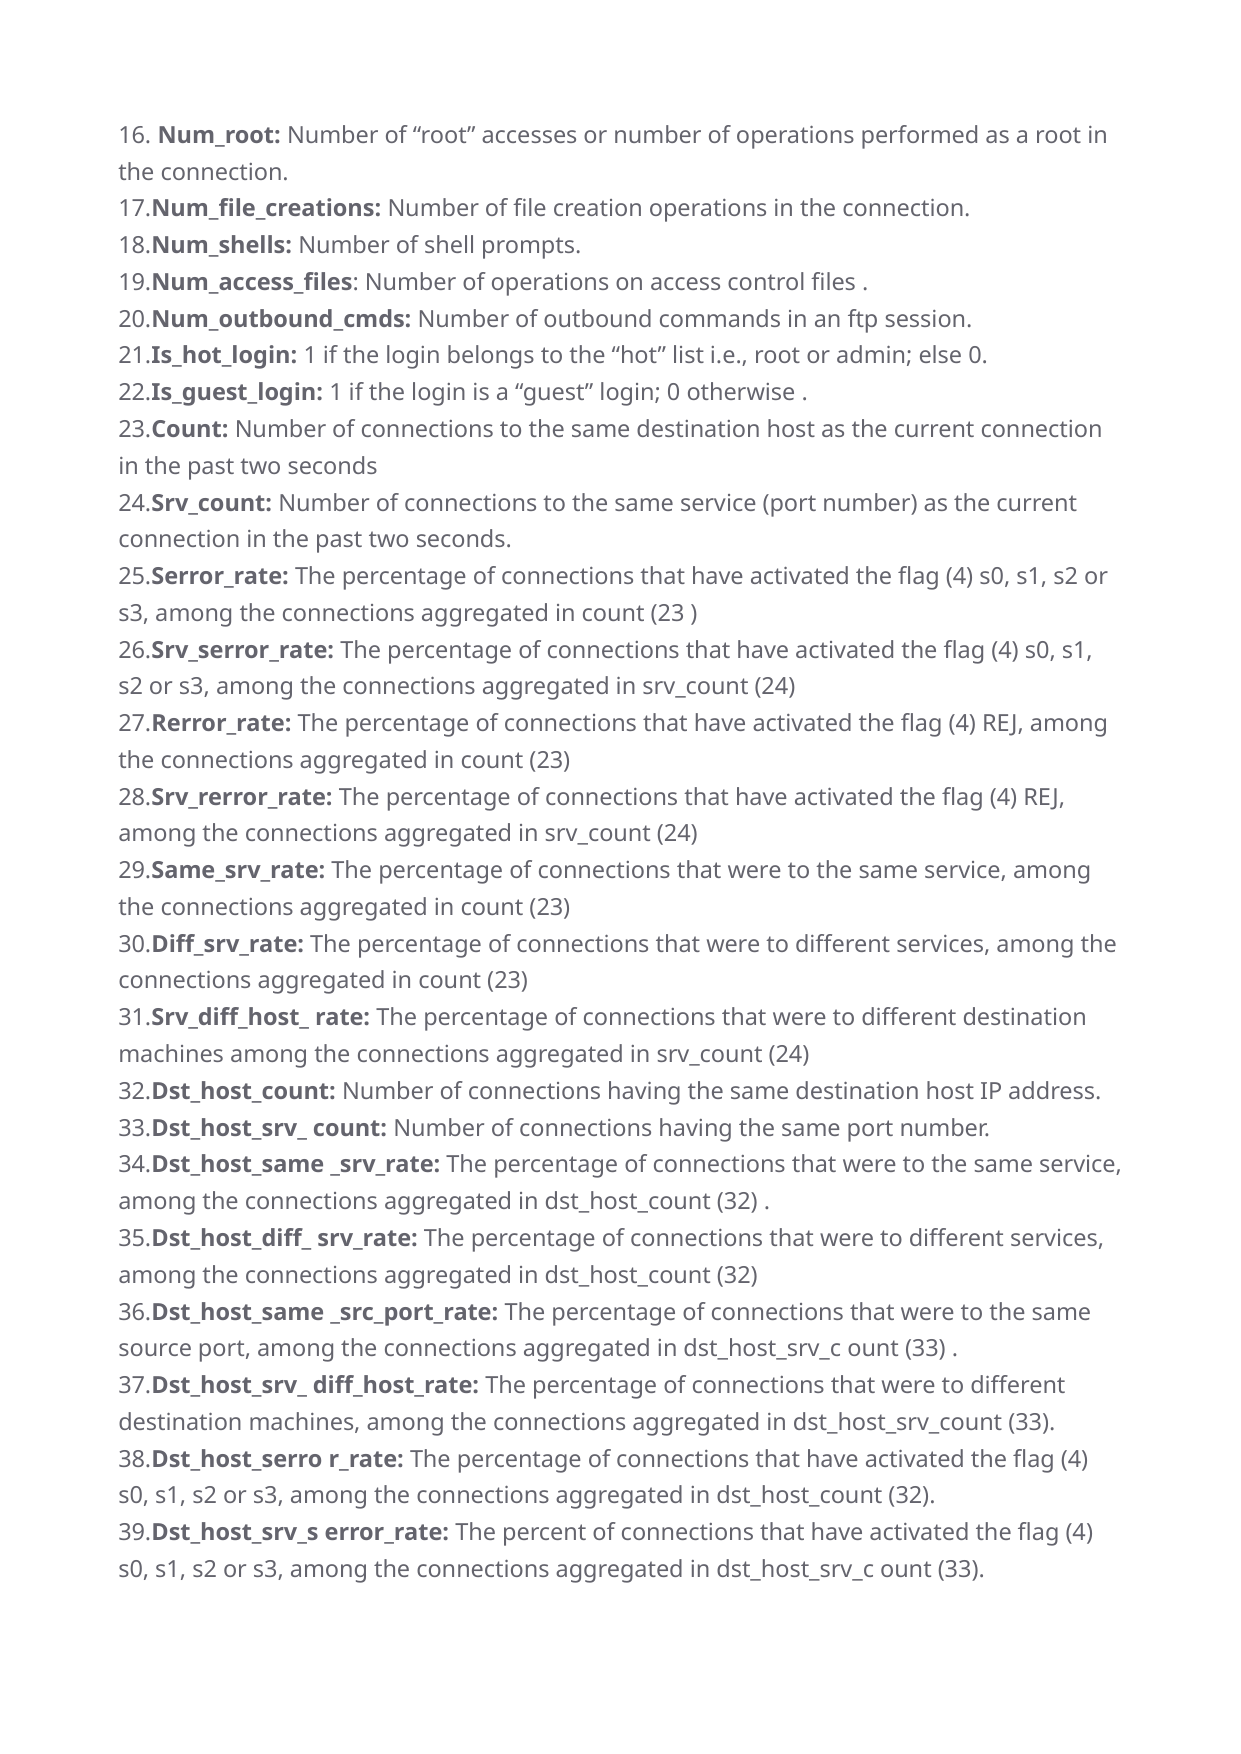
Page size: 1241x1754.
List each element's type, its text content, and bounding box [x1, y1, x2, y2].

list Is_guest_login: 1 if the login is a “guest” login; 0 otherwise . [118, 376, 1122, 407]
list Diff_srv_rate: The percentage of connections that were to different services, among the connections aggregated in count (23) [118, 927, 1122, 996]
list Srv_serror_rate: The percentage of connections that have activated the flag (4) s0, s1, s2 or s3, among the connections aggregated in srv_count (24) [118, 633, 1122, 702]
list Num_access_files: Number of operations on access control files . [118, 265, 1122, 297]
list Dst_host_srv_ count: Number of connections having the same port number. [118, 1111, 1122, 1143]
list Srv_count: Number of connections to the same service (port number) as the current connection in the past two seconds. [118, 486, 1122, 554]
list Dst_host_count: Number of connections having the same destination host IP address. [118, 1074, 1122, 1106]
list Dst_host_srv_ diff_host_rate: The percentage of connections that were to different destination machines, among the connections aggregated in dst_host_srv_count (33). [118, 1368, 1122, 1437]
list Num_root: Number of “root” accesses or number of operations performed as a root in the connection. [118, 118, 1122, 187]
list Srv_diff_host_ rate: The percentage of connections that were to different destination machines among the connections aggregated in srv_count (24) [118, 1001, 1122, 1069]
list Num_shells: Number of shell prompts. [118, 228, 1122, 260]
list Dst_host_same _src_port_rate: The percentage of connections that were to the same source port, among the connections aggregated in dst_host_srv_c ount (33) . [118, 1295, 1122, 1363]
list Is_hot_login: 1 if the login belongs to the “hot” list i.e., root or admin; else 0. [118, 339, 1122, 371]
list Rerror_rate: The percentage of connections that have activated the flag (4) REJ, among the connections aggregated in count (23) [118, 706, 1122, 775]
list Count: Number of connections to the same destination host as the current connection in the past two seconds [118, 412, 1122, 481]
list Num_file_creations: Number of file creation operations in the connection. [118, 192, 1122, 224]
list Dst_host_serro r_rate: The percentage of connections that have activated the flag (4) s0, s1, s2 or s3, among the connections aggregated in dst_host_count (32). [118, 1442, 1122, 1511]
list Dst_host_srv_s error_rate: The percent of connections that have activated the flag (4) s0, s1, s2 or s3, among the connections aggregated in dst_host_srv_c ount (33). [118, 1515, 1122, 1584]
list Serror_rate: The percentage of connections that have activated the flag (4) s0, s1, s2 or s3, among the connections aggregated in count (23 ) [118, 559, 1122, 628]
list Srv_rerror_rate: The percentage of connections that have activated the flag (4) REJ, among the connections aggregated in srv_count (24) [118, 780, 1122, 849]
list Same_srv_rate: The percentage of connections that were to the same service, among the connections aggregated in count (23) [118, 853, 1122, 922]
list Dst_host_same _srv_rate: The percentage of connections that were to the same service, among the connections aggregated in dst_host_count (32) . [118, 1148, 1122, 1216]
list Num_outbound_cmds: Number of outbound commands in an ftp session. [118, 302, 1122, 334]
list Dst_host_diff_ srv_rate: The percentage of connections that were to different services, among the connections aggregated in dst_host_count (32) [118, 1221, 1122, 1290]
